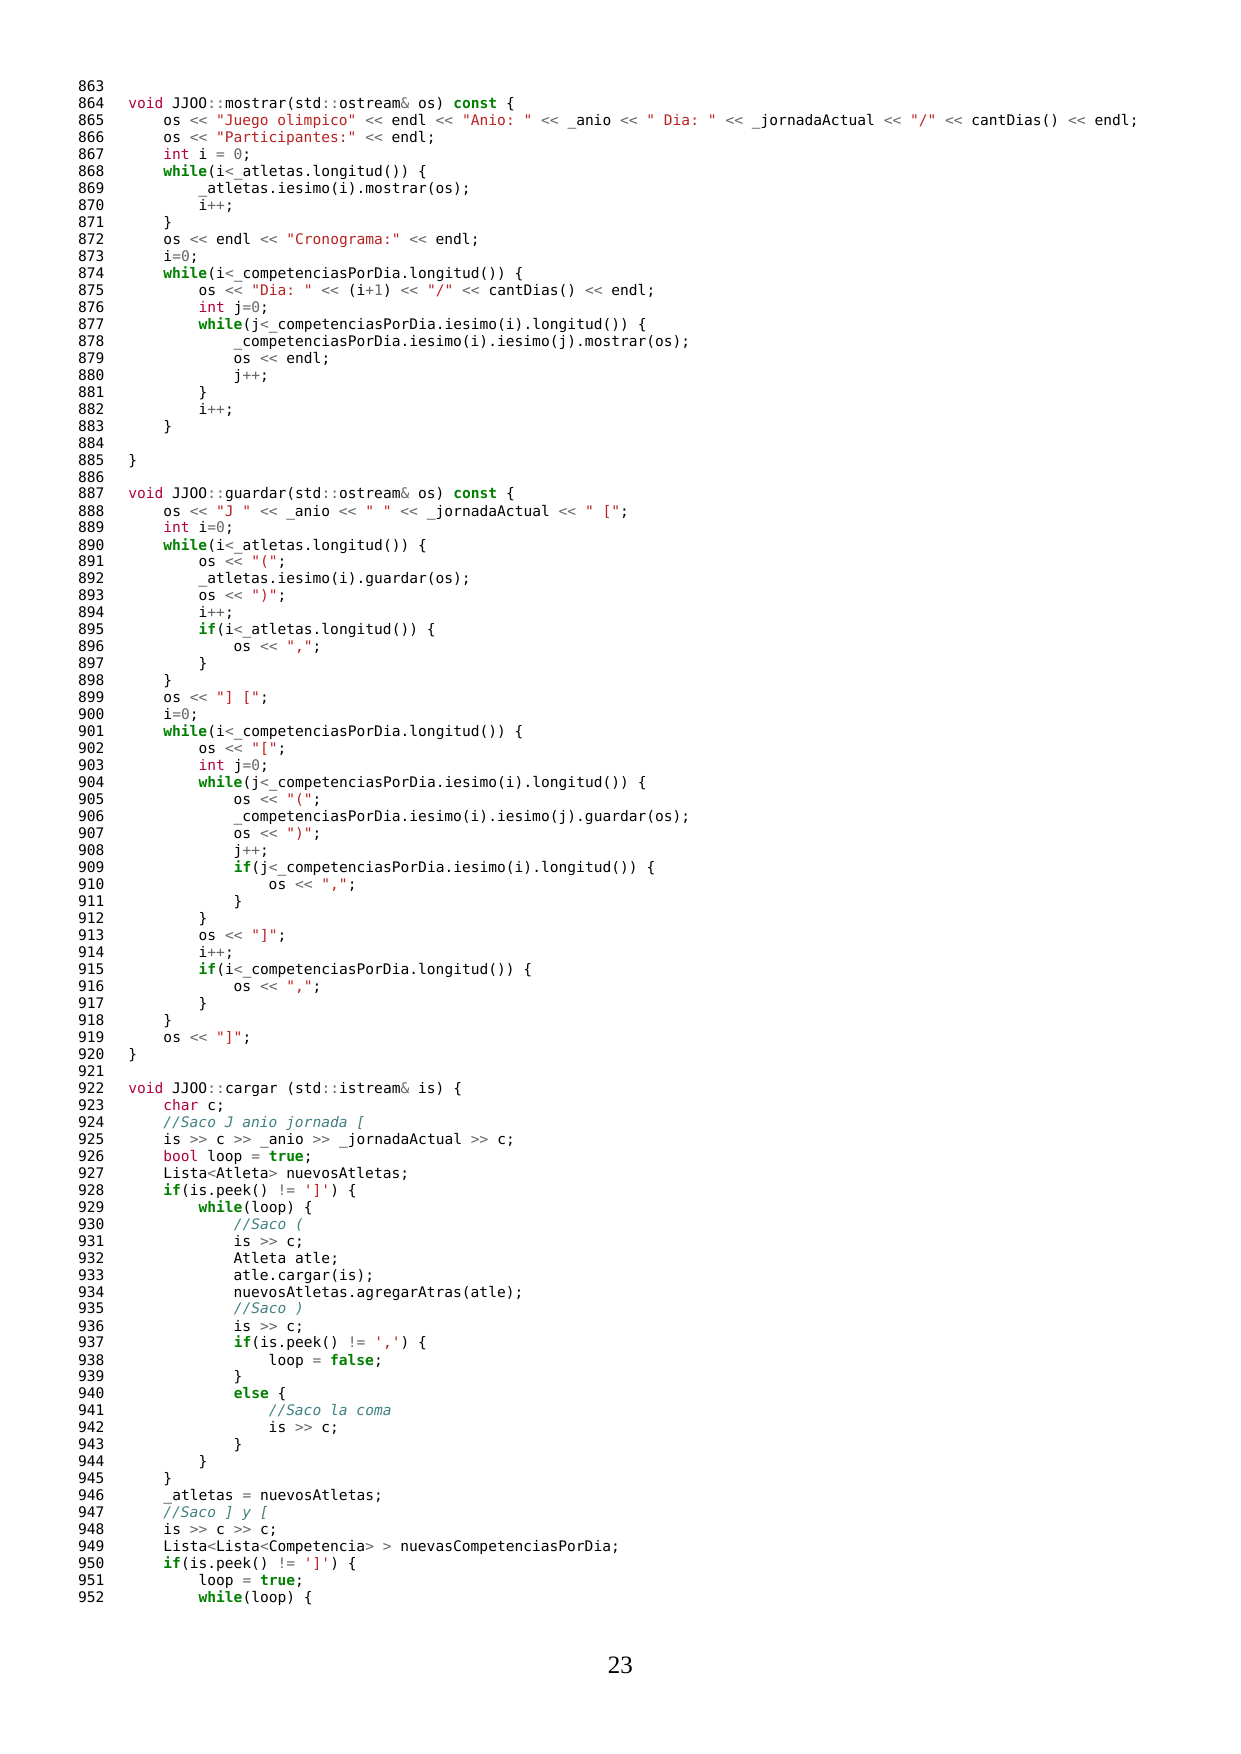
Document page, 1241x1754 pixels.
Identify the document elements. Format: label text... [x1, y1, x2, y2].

table_header void JJOO::mostrar(std::ostream& os) const { os << "Juego olimpico" << endl << "Anio: " << _anio << " Dia: " << _jornadaActual << "/" << cantDias() << endl; os << "Participantes:" << endl; int i = 0; while(i<_atletas.longitud()) { _atletas.iesimo(i).mostrar(os); i++; } os << endl << "Cronograma:" << endl; i=0; while(i<_competenciasPorDia.longitud()) { os << "Dia: " << (i+1) << "/" << cantDias() << endl; int j=0; while(j<_competenciasPorDia.iesimo(i).longitud()) { _competenciasPorDia.iesimo(i).iesimo(j).mostrar(os); os << endl; j++; } i++; } } void JJOO::guardar(std::ostream& os) const { os << "J " << _anio << " " << _jornadaActual << " ["; int i=0; while(i<_atletas.longitud()) { os << "("; _atletas.iesimo(i).guardar(os); os << ")"; i++; if(i<_atletas.longitud()) { os << ","; } } os << "] ["; i=0; while(i<_competenciasPorDia.longitud()) { os << "["; int j=0; while(j<_competenciasPorDia.iesimo(i).longitud()) { os << "("; _competenciasPorDia.iesimo(i).iesimo(j).guardar(os); os << ")"; j++; if(j<_competenciasPorDia.iesimo(i).longitud()) { os << ","; } } os << "]"; i++; if(i<_competenciasPorDia.longitud()) { os << ","; } } os << "]"; } void JJOO::cargar (std::istream& is) { char c; //Saco J anio jornada [ is >> c >> _anio >> _jornadaActual >> c; bool loop = true; Lista<Atleta> nuevosAtletas; if(is.peek() != ']') { while(loop) { //Saco ( is >> c; Atleta atle; atle.cargar(is); nuevosAtletas.agregarAtras(atle); //Saco ) is >> c; if(is.peek() != ',') { loop = false; } else { //Saco la coma is >> c; } } } _atletas = nuevosAtletas; //Saco ] y [ is >> c >> c; Lista<Lista<Competencia> > nuevasCompetenciasPorDia; if(is.peek() != ']') { loop = true; while(loop) { [125, 75, 1240, 1609]
table_header 863 864 865 866 867 868 869 870 871 872 873 874 875 876 877 878 879 880 881 882 883 884 885 886 887 888 889 890 891 892 893 894 895 896 897 898 899 900 901 902 903 904 905 906 907 908 909 910 911 912 913 914 915 916 917 918 919 920 921 922 923 924 925 926 927 928 929 930 931 932 933 934 935 936 937 938 939 940 941 942 943 944 945 946 947 948 949 950 951 952 [75, 75, 125, 1609]
